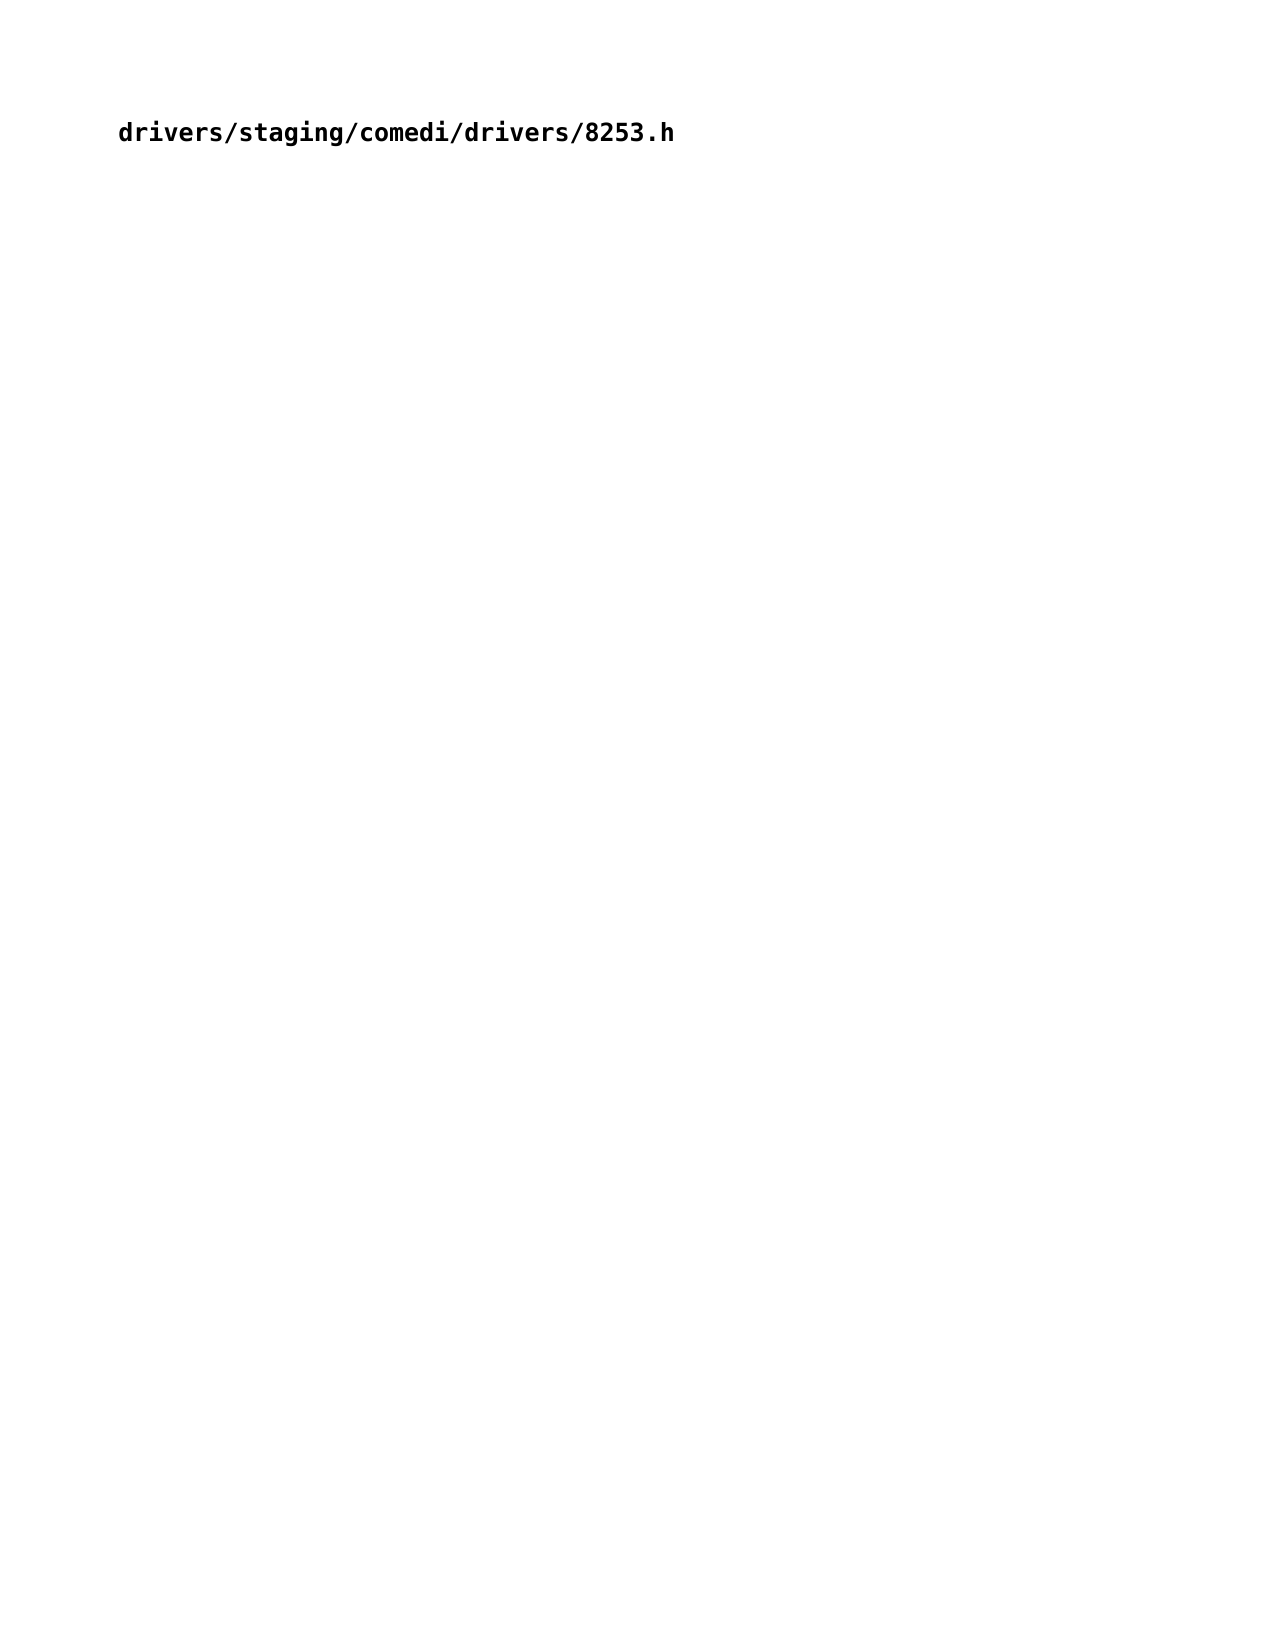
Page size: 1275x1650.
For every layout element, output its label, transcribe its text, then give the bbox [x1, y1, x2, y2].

text drivers/staging/comedi/drivers/8253.h [118, 118, 1157, 147]
